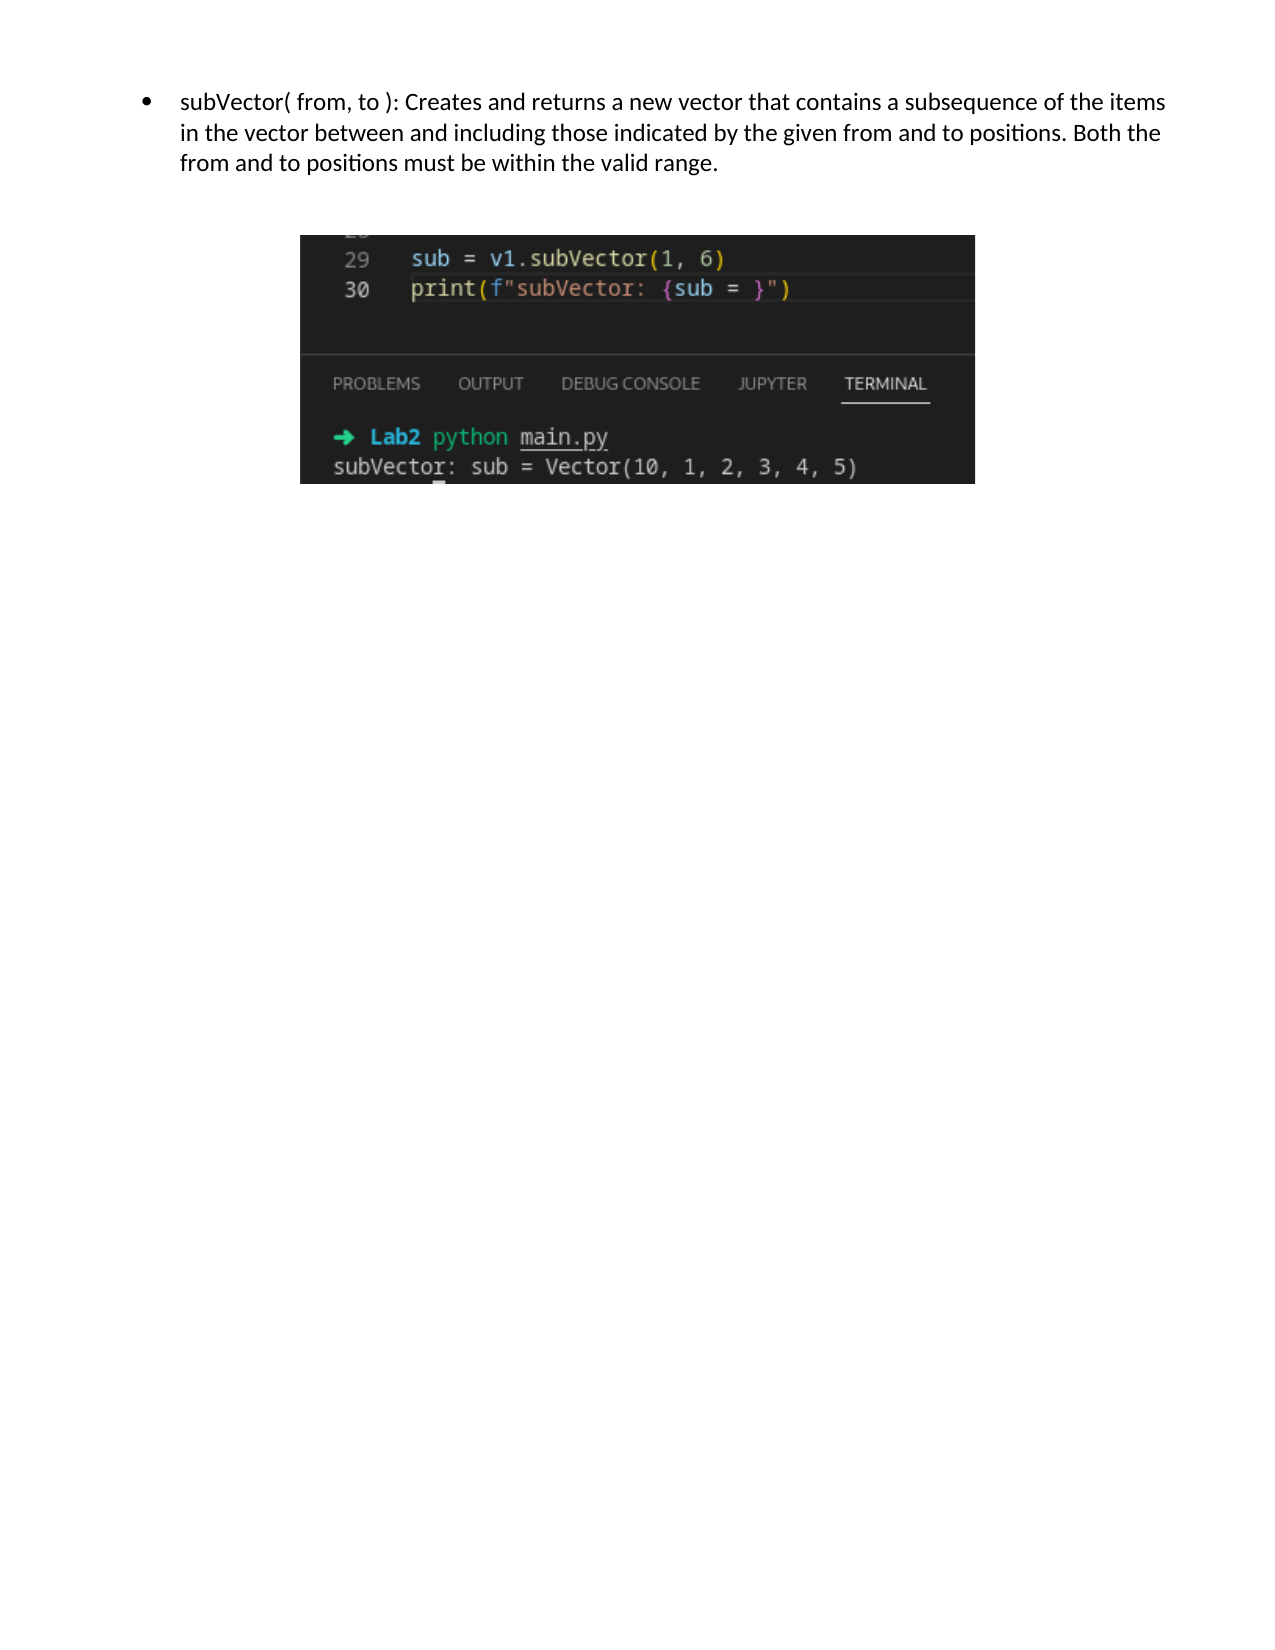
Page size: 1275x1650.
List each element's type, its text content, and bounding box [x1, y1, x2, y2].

picture [300, 235, 976, 484]
list subVector( from, to ): Creates and returns a new vector that contains a subsequence of the items in the vector between and including those indicated by the given from and to positions. Both the from and to positions must be within the valid range. [142, 86, 1170, 178]
